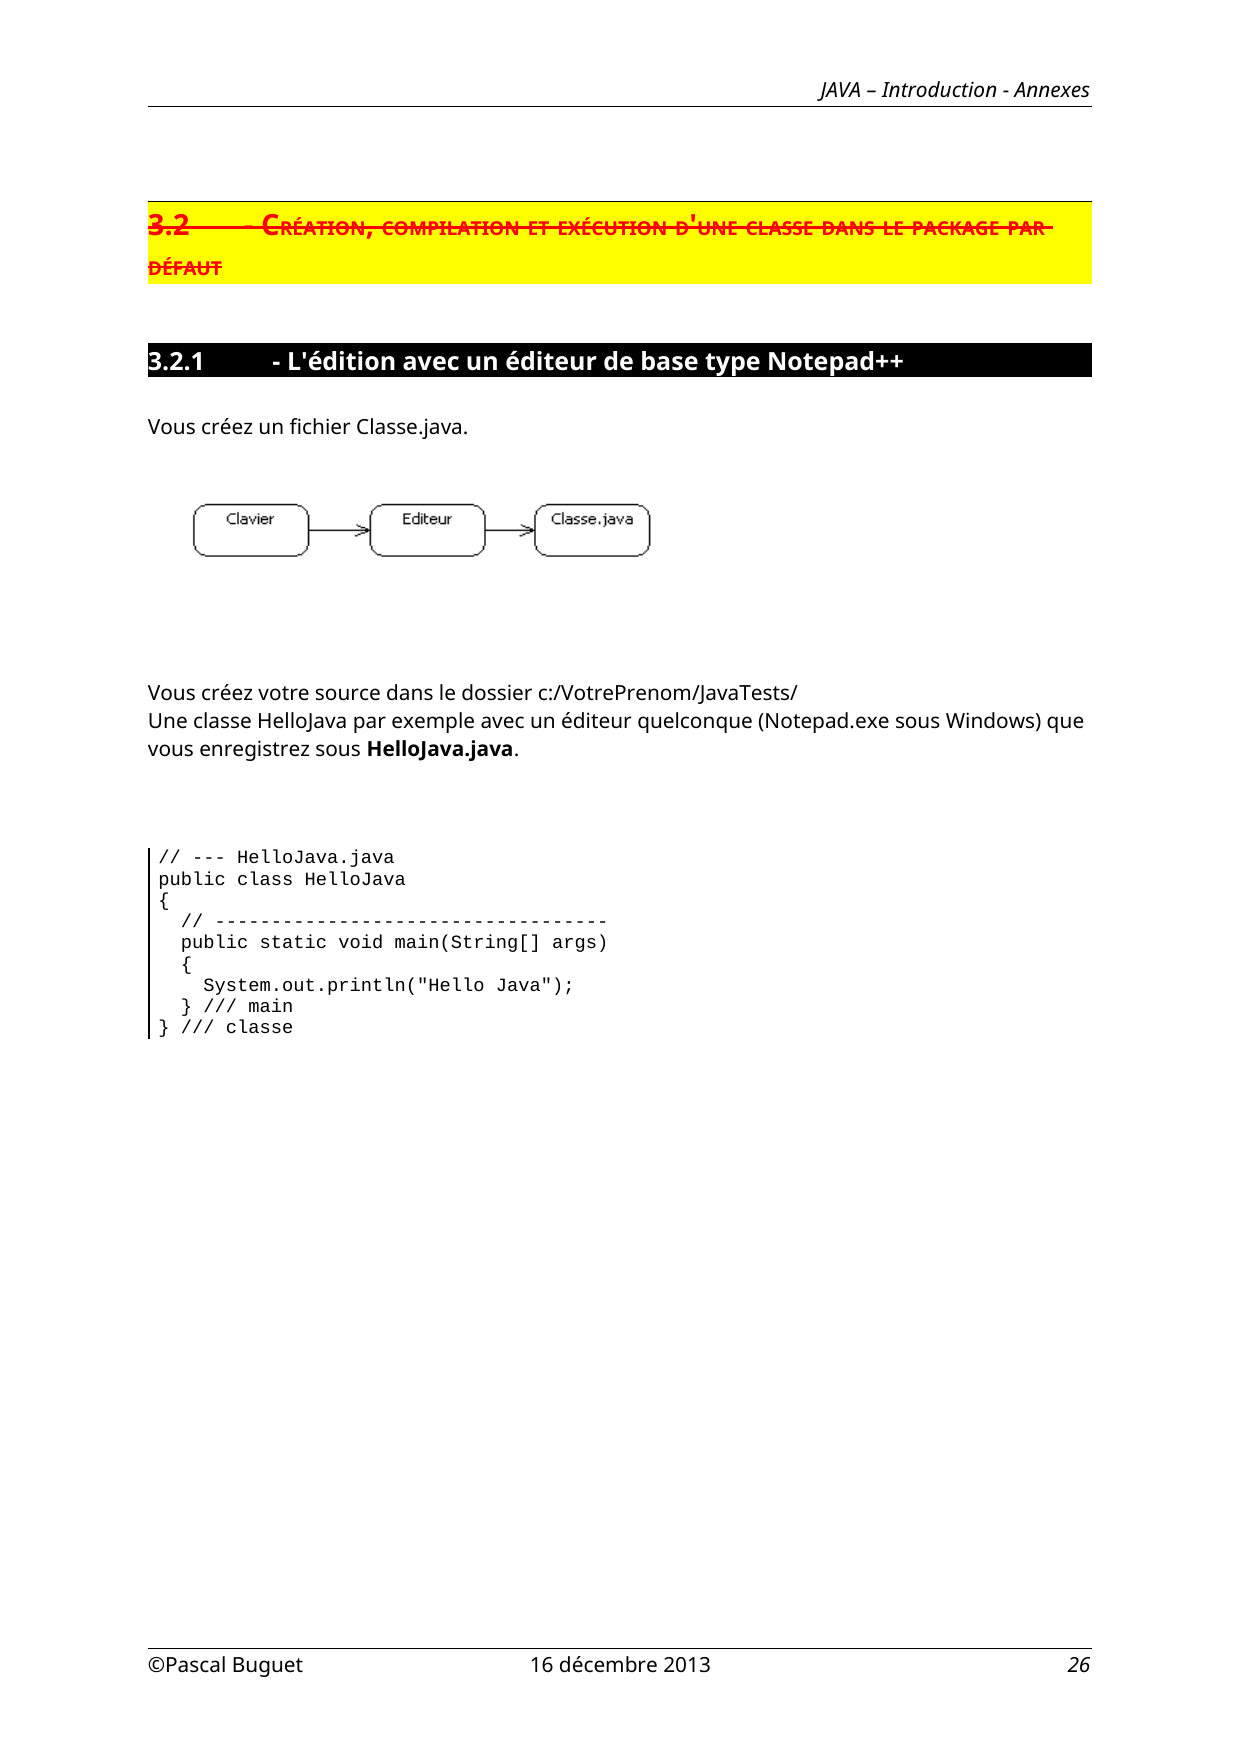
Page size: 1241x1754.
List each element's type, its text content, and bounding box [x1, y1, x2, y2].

text } /// main [150, 997, 1092, 1018]
text public class HelloJava [150, 869, 1092, 891]
subtitle - L'édition avec un éditeur de base type Notepad++ [148, 343, 1092, 377]
text // --- HelloJava.java [150, 848, 1092, 869]
text { [150, 891, 1092, 912]
text Vous créez votre source dans le dossier c:/VotrePrenom/JavaTests/ [148, 678, 1092, 706]
text // ----------------------------------- [150, 912, 1092, 933]
text { [150, 954, 1092, 976]
text } /// classe [150, 1018, 1092, 1039]
text Vous créez un fichier Classe.java. [148, 412, 1092, 441]
text public static void main(String[] args) [150, 933, 1092, 954]
text System.out.println("Hello Java"); [150, 976, 1092, 997]
text Une classe HelloJava par exemple avec un éditeur quelconque (Notepad.exe sous Windows) que vous enregistrez sous HelloJava.java. [148, 706, 1092, 763]
picture [164, 478, 680, 584]
subtitle - Création, compilation et exécution d'une classe dans le package par défaut [148, 202, 1092, 284]
